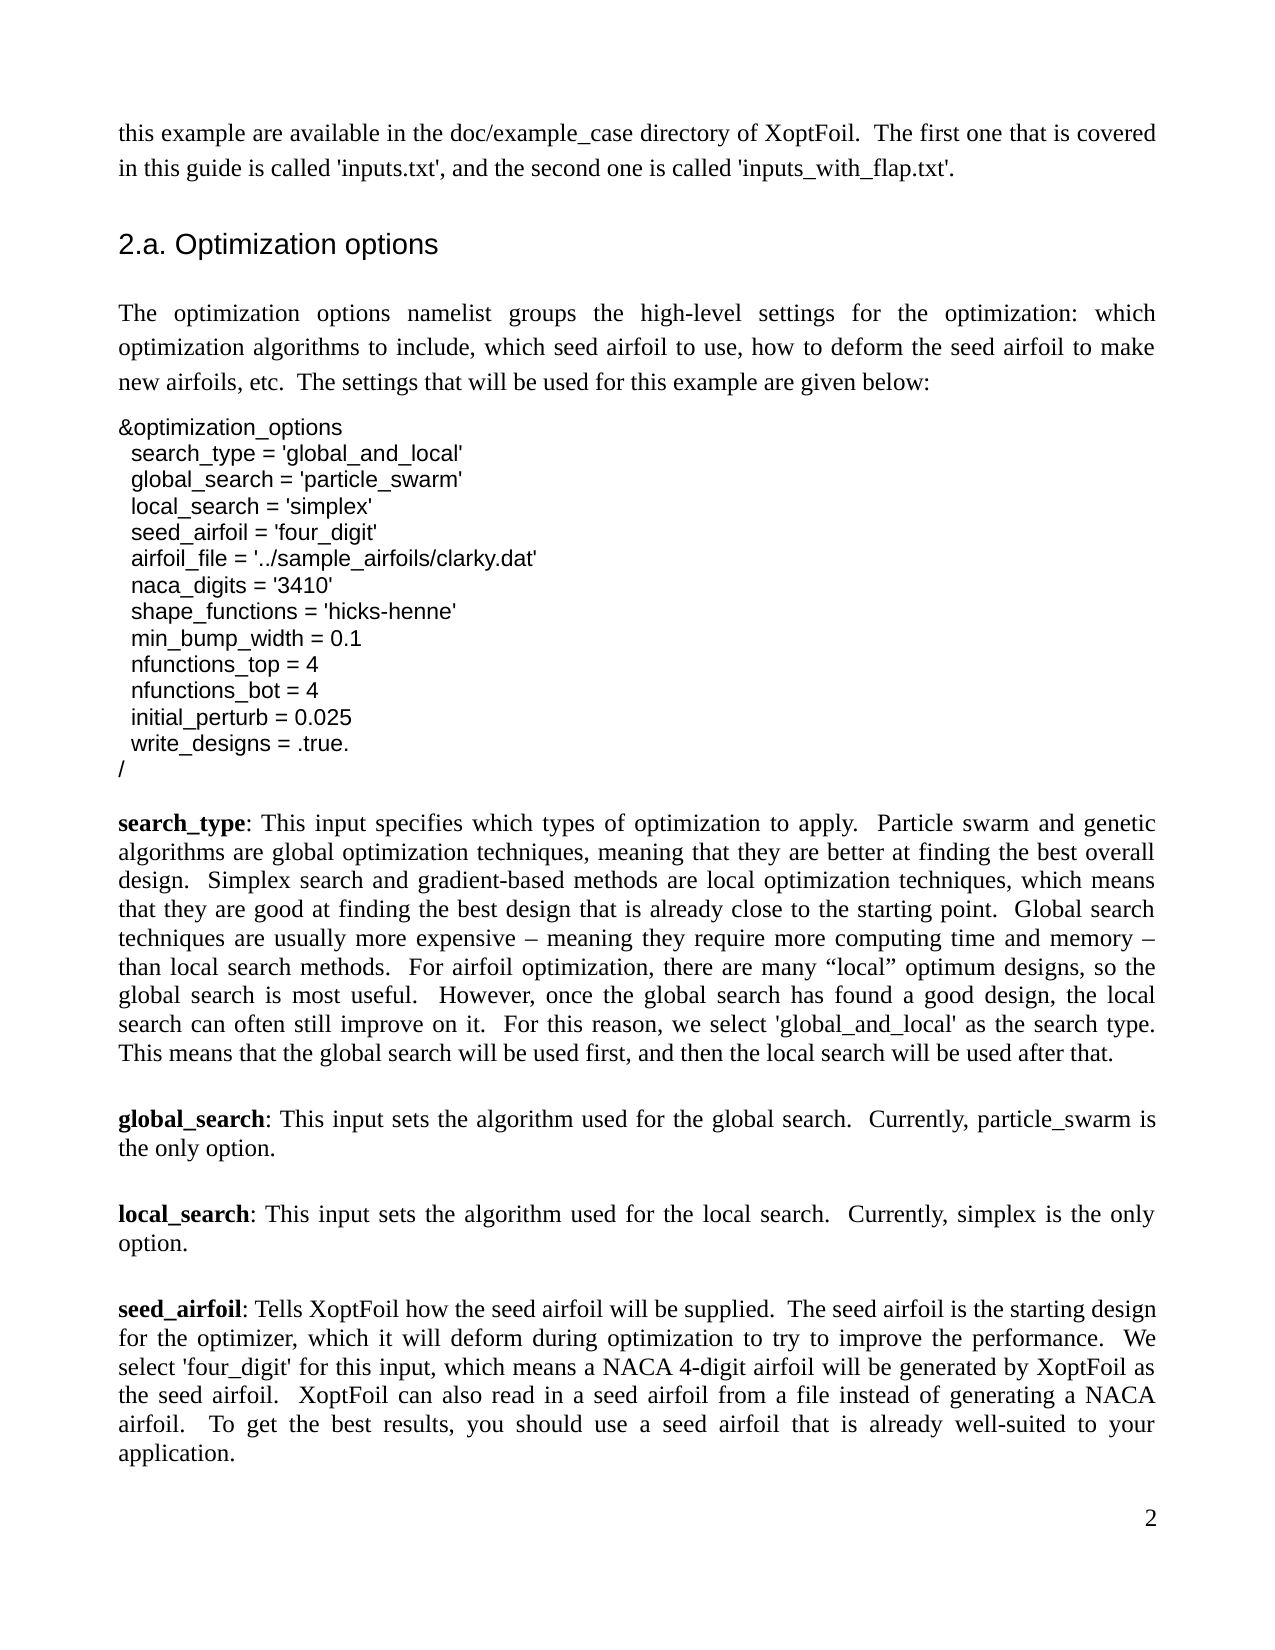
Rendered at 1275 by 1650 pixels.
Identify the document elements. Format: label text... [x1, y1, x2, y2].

text &optimization_options [118, 414, 1157, 440]
text naca_digits = '3410' [118, 572, 1157, 598]
text this example are available in the doc/example_case directory of XoptFoil. The first one that is covered in this guide is called 'inputs.txt', and the second one is called 'inputs_with_flap.txt'. [118, 118, 1157, 181]
text shape_functions = 'hicks-henne' [118, 598, 1157, 624]
text search_type = 'global_and_local' [118, 440, 1157, 466]
text global_search: This input sets the algorithm used for the global search. Currently, particle_swarm is the only option. [118, 1104, 1157, 1162]
subtitle 2.a. Optimization options [118, 227, 1157, 260]
text nfunctions_bot = 4 [118, 677, 1157, 703]
text The optimization options namelist groups the high-level settings for the optimization: which optimization algorithms to include, which seed airfoil to use, how to deform the seed airfoil to make new airfoils, etc. The settings that will be used for this example are given below: [118, 298, 1157, 395]
text seed_airfoil = 'four_digit' [118, 519, 1157, 545]
text initial_perturb = 0.025 [118, 703, 1157, 730]
text global_search = 'particle_swarm' [118, 466, 1157, 493]
text local_search: This input sets the algorithm used for the local search. Currently, simplex is the only option. [118, 1199, 1157, 1257]
text nfunctions_top = 4 [118, 651, 1157, 677]
text write_designs = .true. [118, 730, 1157, 756]
text seed_airfoil: Tells XoptFoil how the seed airfoil will be supplied. The seed airfoil is the starting design for the optimizer, which it will deform during optimization to try to improve the performance. We select 'four_digit' for this input, which means a NACA 4-digit airfoil will be generated by XoptFoil as the seed airfoil. XoptFoil can also read in a seed airfoil from a file instead of generating a NACA airfoil. To get the best results, you should use a seed airfoil that is already well-suited to your application. [118, 1294, 1157, 1467]
text airfoil_file = '../sample_airfoils/clarky.dat' [118, 545, 1157, 572]
text local_search = 'simplex' [118, 493, 1157, 519]
text min_bump_width = 0.1 [118, 624, 1157, 651]
text / [118, 756, 1157, 783]
text search_type: This input specifies which types of optimization to apply. Particle swarm and genetic algorithms are global optimization techniques, meaning that they are better at finding the best overall design. Simplex search and gradient-based methods are local optimization techniques, which means that they are good at finding the best design that is already close to the starting point. Global search techniques are usually more expensive – meaning they require more computing time and memory – than local search methods. For airfoil optimization, there are many “local” optimum designs, so the global search is most useful. However, once the global search has found a good design, the local search can often still improve on it. For this reason, we select 'global_and_local' as the search type. This means that the global search will be used first, and then the local search will be used after that. [118, 808, 1157, 1067]
